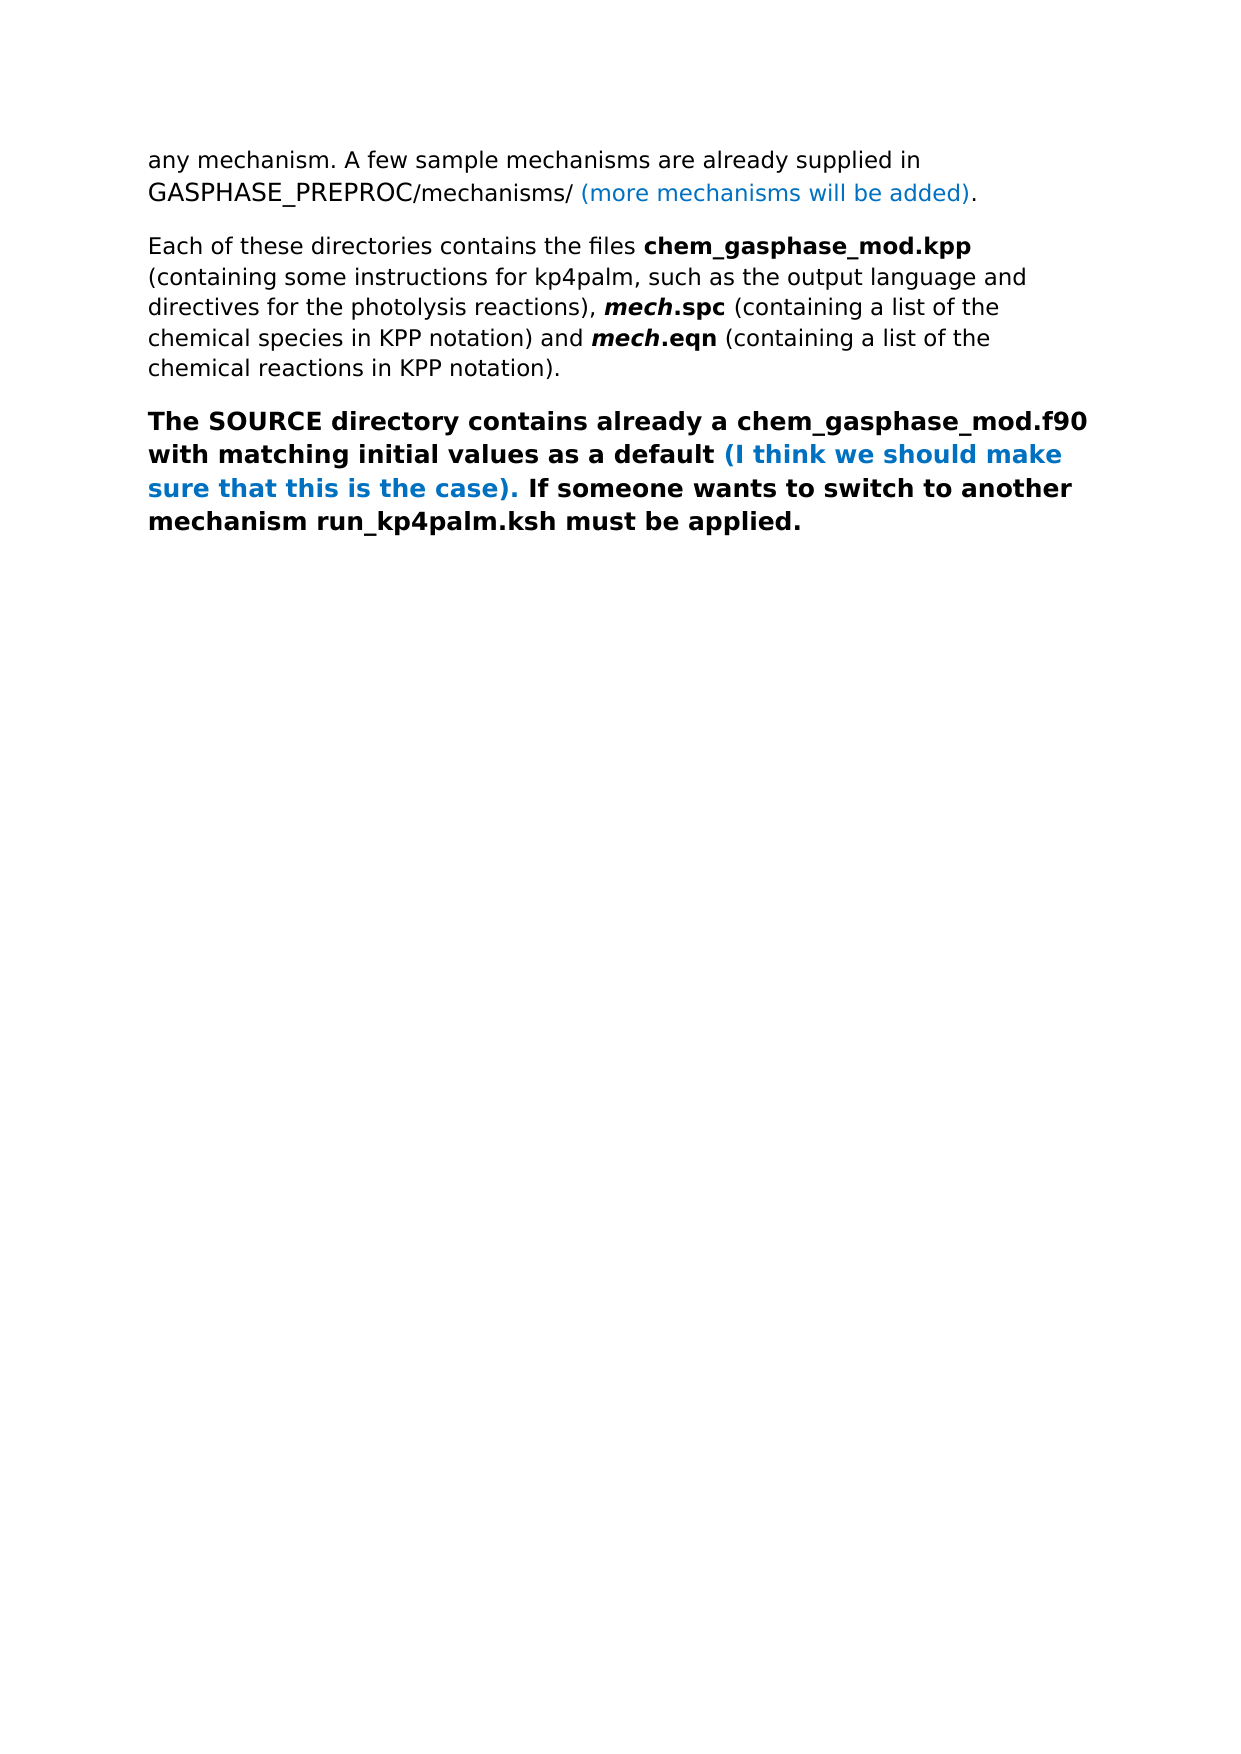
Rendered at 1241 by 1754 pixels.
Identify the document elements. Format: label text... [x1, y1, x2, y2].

text The SOURCE directory contains already a chem_gasphase_mod.f90 with matching initial values as a default (I think we should make sure that this is the case). If someone wants to switch to another mechanism run_kp4palm.ksh must be applied. [148, 407, 1093, 537]
text any mechanism. A few sample mechanisms are already supplied in GASPHASE_PREPROC/mechanisms/ (more mechanisms will be added). [148, 148, 1093, 208]
text Each of these directories contains the files chem_gasphase_mod.kpp (containing some instructions for kp4palm, such as the output language and directives for the photolysis reactions), mech.spc (containing a list of the chemical species in KPP notation) and mech.eqn (containing a list of the chemical reactions in KPP notation). [148, 233, 1093, 382]
